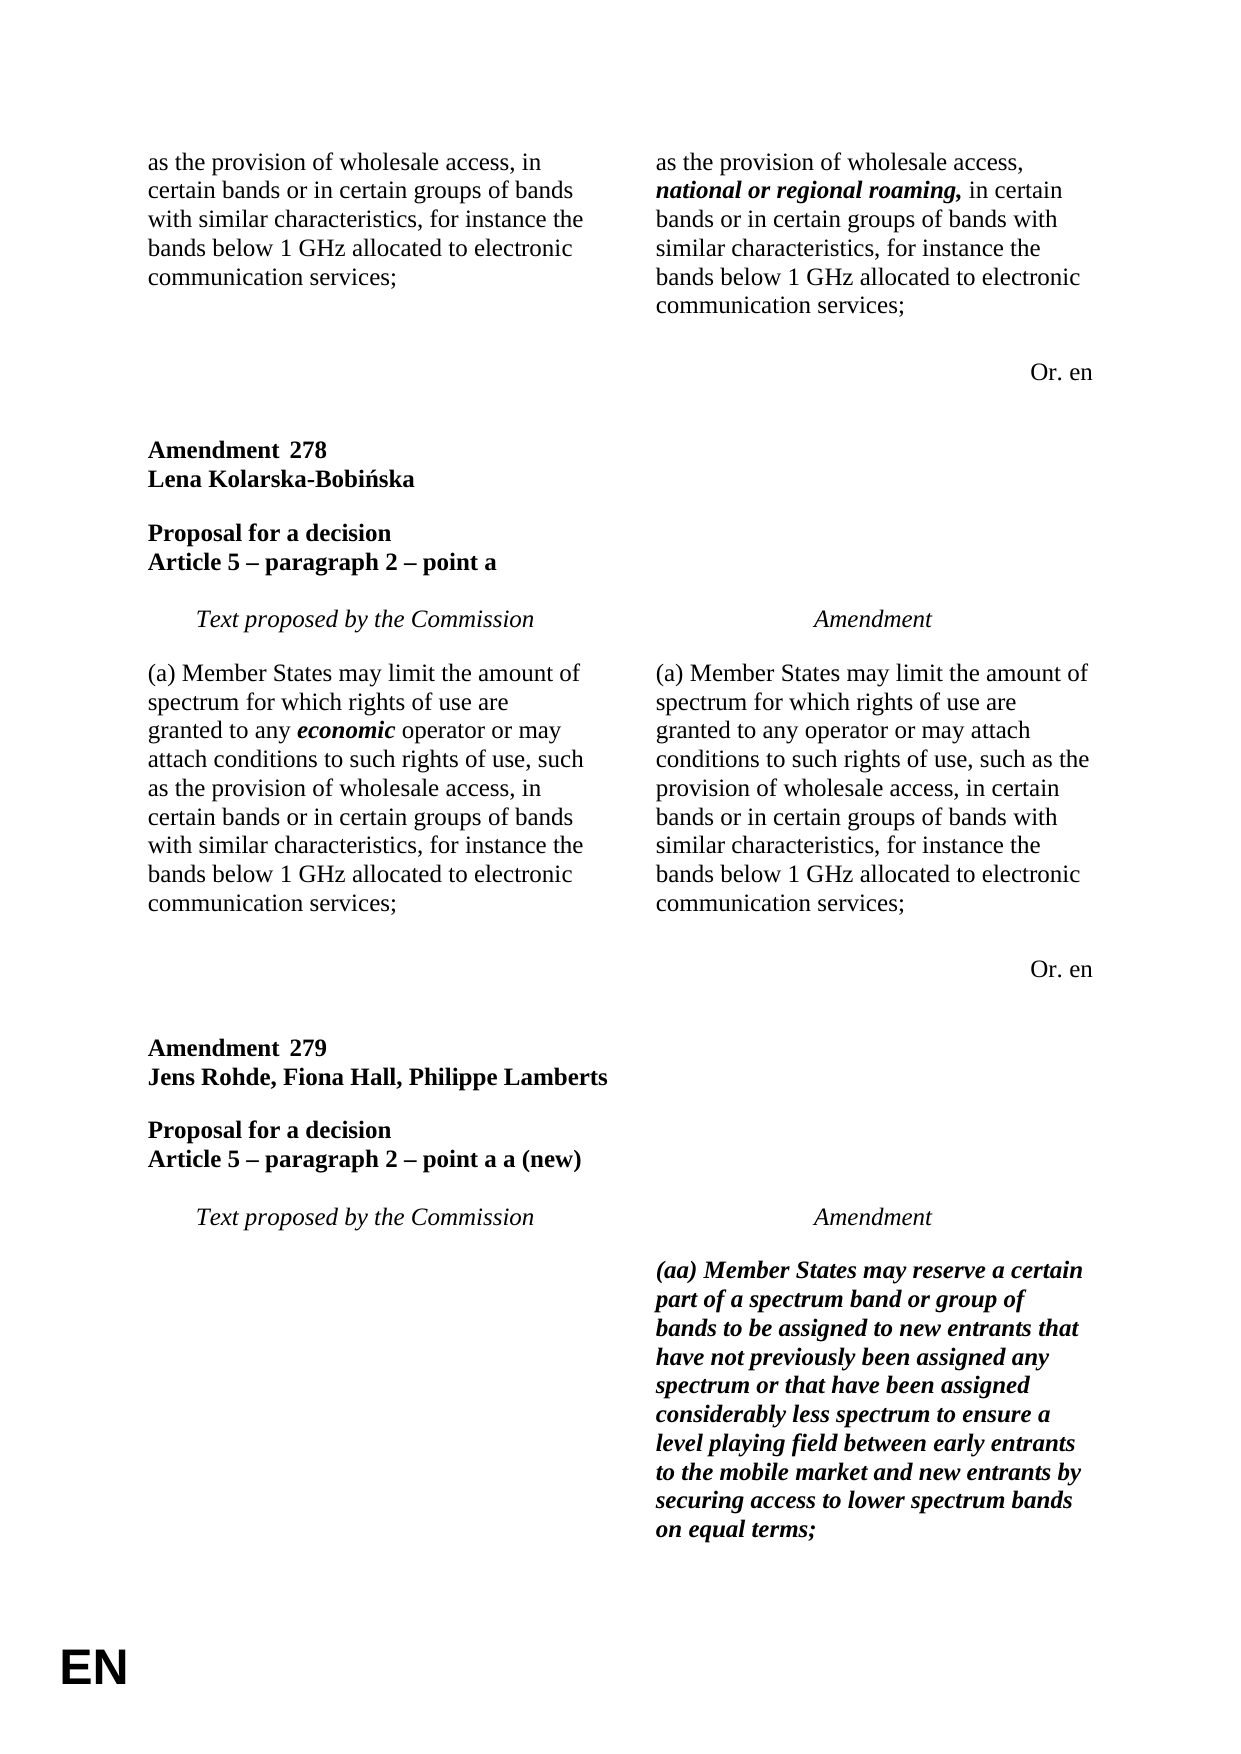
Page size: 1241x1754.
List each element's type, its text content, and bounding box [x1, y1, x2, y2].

table_cell [112, 1256, 620, 1556]
table_cell (a) Member States may limit the amount of spectrum for which rights of use are granted to any economic operator or may attach conditions to such rights of use, such as the provision of wholesale access, in certain bands or in certain groups of bands with similar characteristics, for instance the bands below 1 GHz allocated to electronic communication services; [112, 658, 620, 929]
text <Amend>Amendment <NumAm>278</NumAm> [148, 436, 1093, 464]
text <Article>Article 5 – paragraph 2 – point a a (new) </Article> [148, 1144, 1093, 1173]
table_header [112, 1173, 1128, 1202]
table_header [112, 576, 1128, 604]
text <Article>Article 5 – paragraph 2 – point a </Article> [148, 547, 1093, 576]
text Or. <Original>{EN}en</Original> [148, 357, 1093, 386]
text <Members>Lena Kolarska-Bobińska</Members> [148, 464, 1093, 493]
text <DocAmend>Proposal for a decision</DocAmend> [148, 518, 1093, 547]
text <Members>Jens Rohde, Fiona Hall, Philippe Lamberts</Members> [148, 1062, 1093, 1091]
table_cell Text proposed by the Commission [112, 604, 620, 658]
table_cell Amendment [620, 604, 1128, 658]
table_cell as the provision of wholesale access, in certain bands or in certain groups of bands with similar characteristics, for instance the bands below 1 GHz allocated to electronic communication services; [112, 147, 620, 332]
text <Amend>Amendment <NumAm>279</NumAm> [148, 1033, 1093, 1062]
table_cell as the provision of wholesale access, national or regional roaming, in certain bands or in certain groups of bands with similar characteristics, for instance the bands below 1 GHz allocated to electronic communication services; [620, 147, 1128, 332]
table_cell Amendment [620, 1202, 1128, 1256]
text <DocAmend>Proposal for a decision</DocAmend> [148, 1116, 1093, 1144]
table_cell (aa) Member States may reserve a certain part of a spectrum band or group of bands to be assigned to new entrants that have not previously been assigned any spectrum or that have been assigned considerably less spectrum to ensure a level playing field between early entrants to the mobile market and new entrants by securing access to lower spectrum bands on equal terms; [620, 1256, 1128, 1556]
table_cell Text proposed by the Commission [112, 1202, 620, 1256]
text Or. <Original>{EN}en</Original> [148, 954, 1093, 983]
table_cell (a) Member States may limit the amount of spectrum for which rights of use are granted to any operator or may attach conditions to such rights of use, such as the provision of wholesale access, in certain bands or in certain groups of bands with similar characteristics, for instance the bands below 1 GHz allocated to electronic communication services; [620, 658, 1128, 929]
